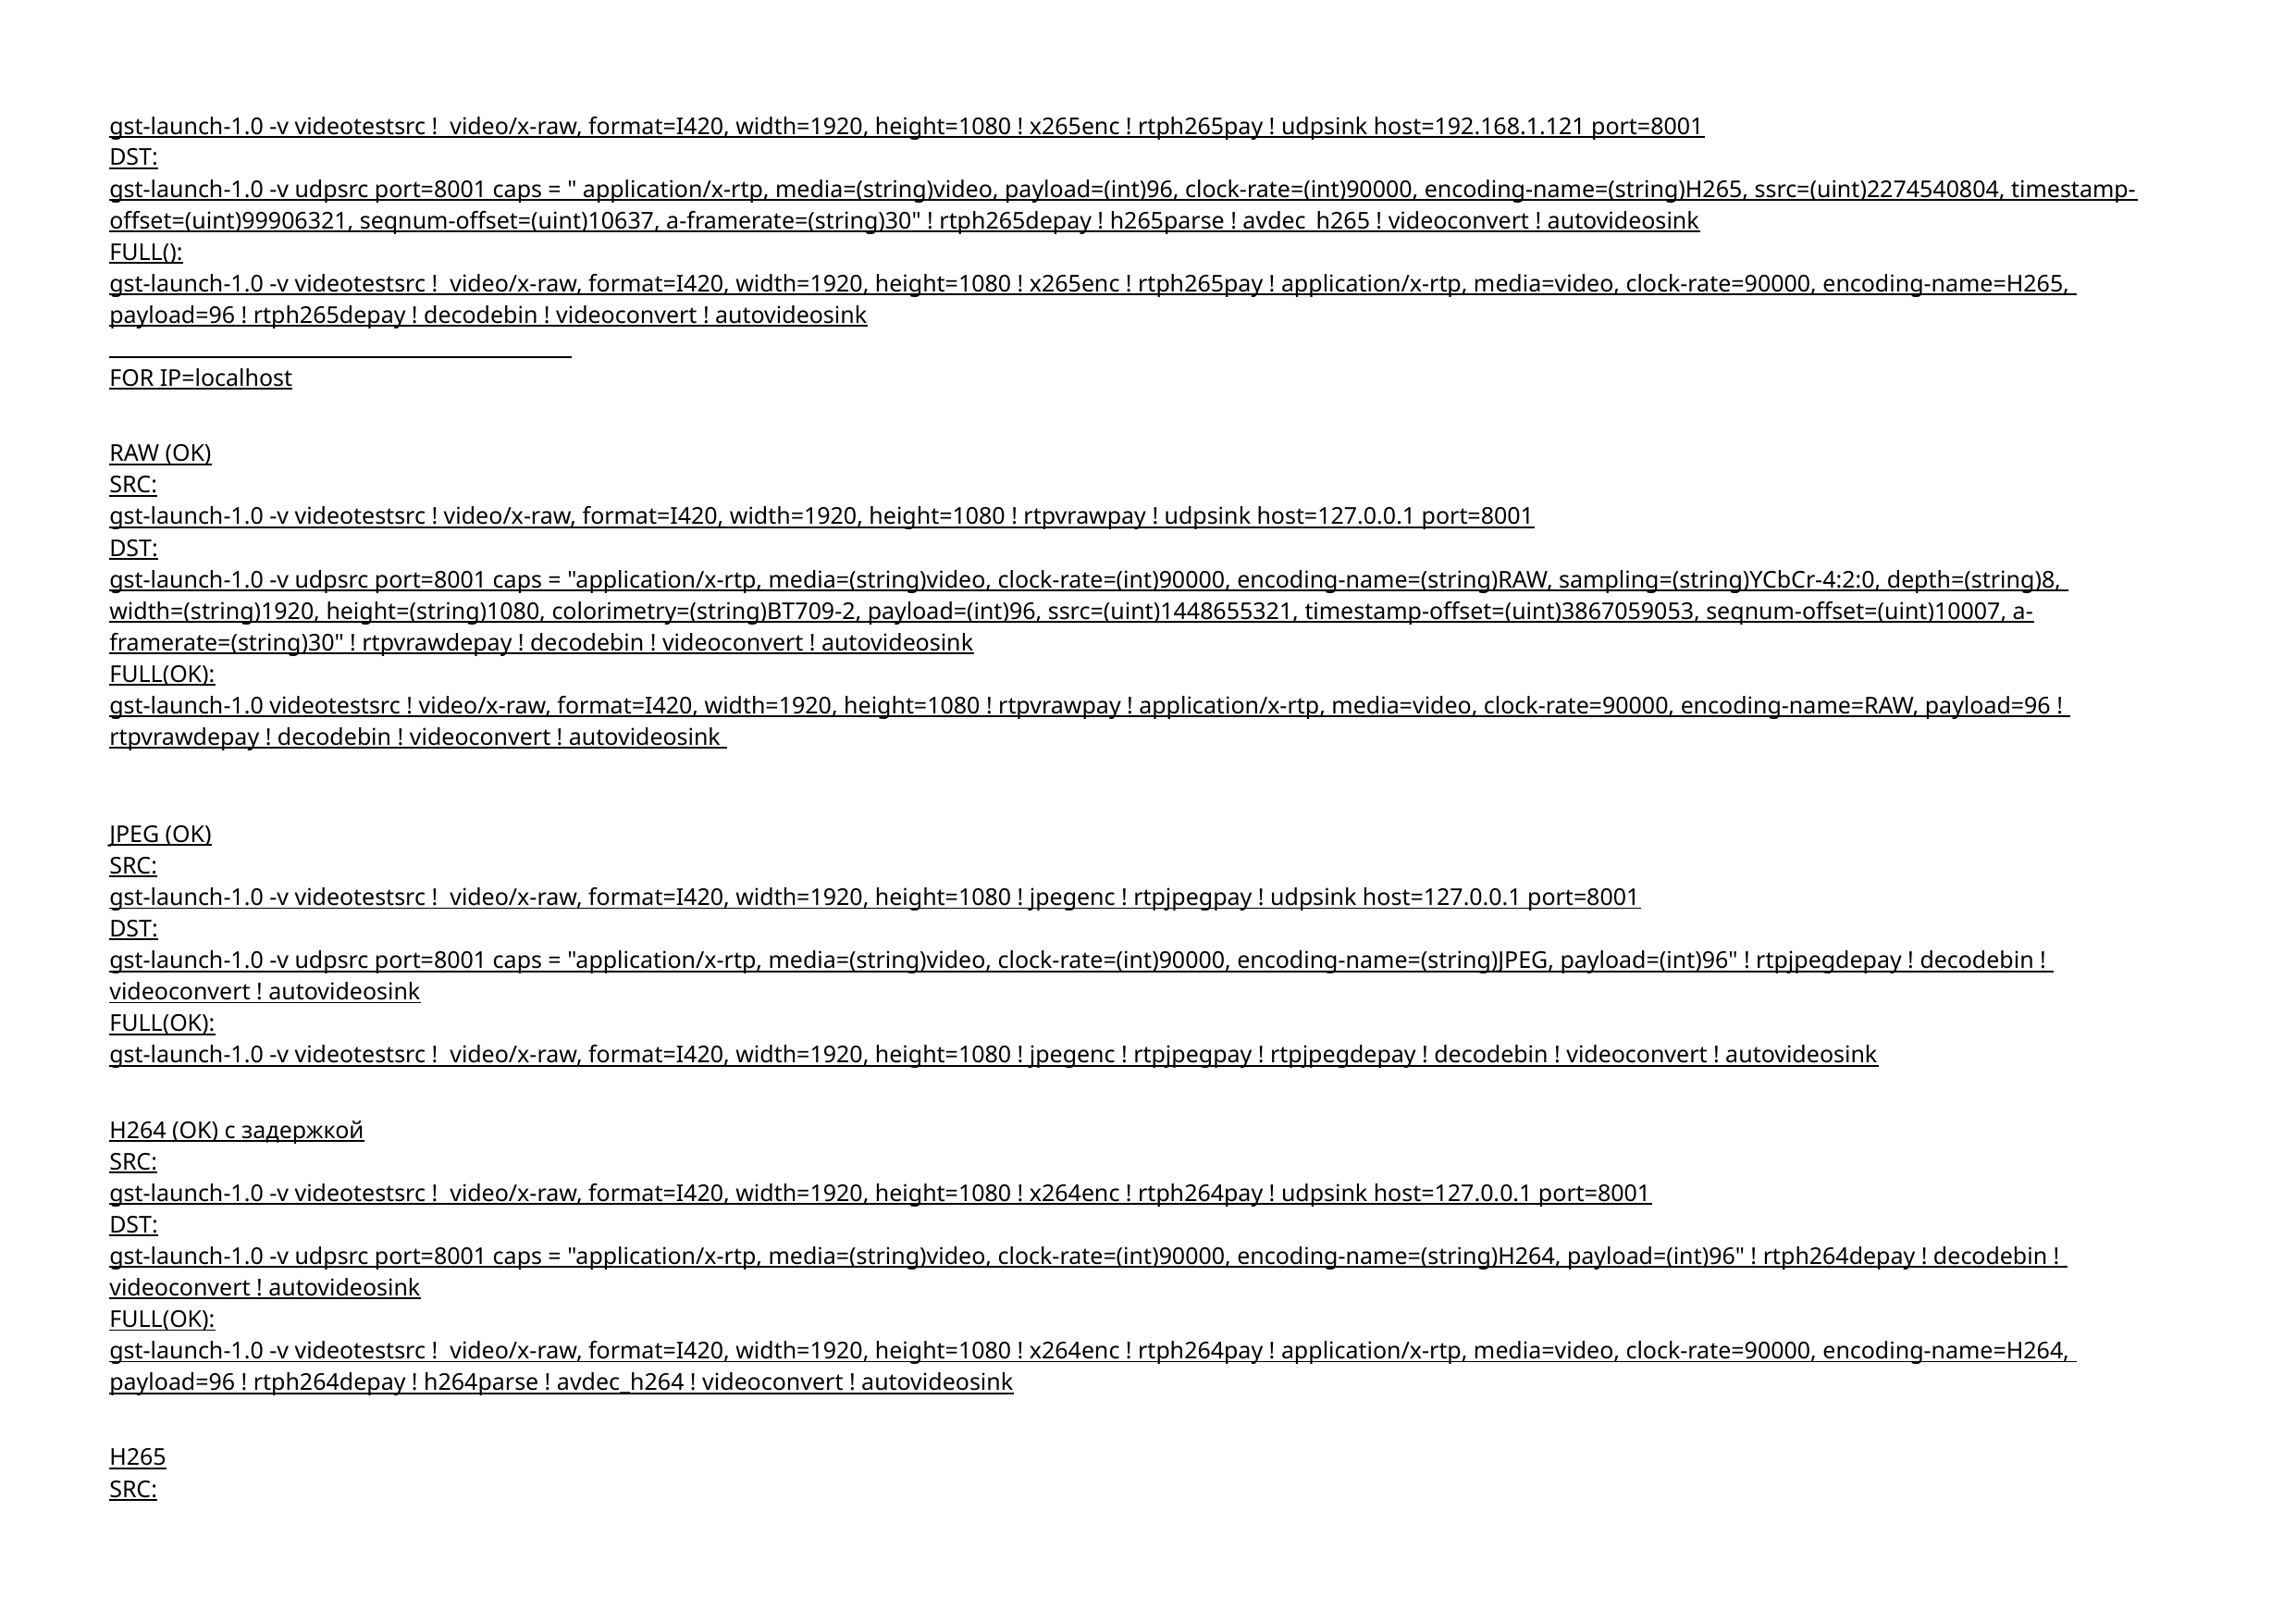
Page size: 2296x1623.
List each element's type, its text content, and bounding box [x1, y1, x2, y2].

text gst-launch-1.0 -v videotestsrc ! video/x-raw, format=I420, width=1920, height=1080 ! x264enc ! rtph264pay ! application/x-rtp, media=video, clock-rate=90000, encoding-name=H264, payload=96 ! rtph264depay ! h264parse ! avdec_h264 ! videoconvert ! autovideosink [109, 1334, 2186, 1397]
text _____________________________________________ [109, 330, 2186, 362]
text SRC: [109, 1145, 2186, 1176]
text H265 [109, 1441, 2186, 1472]
text FULL(OK): [109, 1303, 2186, 1334]
text gst-launch-1.0 videotestsrc ! video/x-raw, format=I420, width=1920, height=1080 ! rtpvrawpay ! application/x-rtp, media=video, clock-rate=90000, encoding-name=RAW, payload=96 ! rtpvrawdepay ! decodebin ! videoconvert ! autovideosink [109, 688, 2186, 752]
text gst-launch-1.0 -v videotestsrc ! video/x-raw, format=I420, width=1920, height=1080 ! x265enc ! rtph265pay ! udpsink host=192.168.1.121 port=8001 [109, 109, 2186, 141]
text DST: [109, 1208, 2186, 1239]
text H264 (OK) с задержкой [109, 1113, 2186, 1145]
text gst-launch-1.0 -v udpsrc port=8001 caps = "application/x-rtp, media=(string)video, clock-rate=(int)90000, encoding-name=(string)JPEG, payload=(int)96" ! rtpjpegdepay ! decodebin ! videoconvert ! autovideosink [109, 944, 2186, 1007]
text DST: [109, 141, 2186, 172]
text RAW (OK) [109, 437, 2186, 468]
text DST: [109, 531, 2186, 563]
text JPEG (OK) [109, 817, 2186, 849]
text SRC: [109, 849, 2186, 881]
text FULL(): [109, 235, 2186, 266]
text FOR IP=localhost [109, 362, 2186, 393]
text gst-launch-1.0 -v videotestsrc ! video/x-raw, format=I420, width=1920, height=1080 ! rtpvrawpay ! udpsink host=127.0.0.1 port=8001 [109, 500, 2186, 531]
text gst-launch-1.0 -v udpsrc port=8001 caps = "application/x-rtp, media=(string)video, clock-rate=(int)90000, encoding-name=(string)H264, payload=(int)96" ! rtph264depay ! decodebin ! videoconvert ! autovideosink [109, 1239, 2186, 1303]
text DST: [109, 912, 2186, 944]
text SRC: [109, 468, 2186, 500]
text gst-launch-1.0 -v videotestsrc ! video/x-raw, format=I420, width=1920, height=1080 ! x264enc ! rtph264pay ! udpsink host=127.0.0.1 port=8001 [109, 1176, 2186, 1208]
text gst-launch-1.0 -v udpsrc port=8001 caps = " application/x-rtp, media=(string)video, payload=(int)96, clock-rate=(int)90000, encoding-name=(string)H265, ssrc=(uint)2274540804, timestamp-offset=(uint)99906321, seqnum-offset=(uint)10637, a-framerate=(string)30" ! rtph265depay ! h265parse ! avdec_h265 ! videoconvert ! autovideosink [109, 172, 2186, 235]
text gst-launch-1.0 -v udpsrc port=8001 caps = "application/x-rtp, media=(string)video, clock-rate=(int)90000, encoding-name=(string)RAW, sampling=(string)YCbCr-4:2:0, depth=(string)8, width=(string)1920, height=(string)1080, colorimetry=(string)BT709-2, payload=(int)96, ssrc=(uint)1448655321, timestamp-offset=(uint)3867059053, seqnum-offset=(uint)10007, a-framerate=(string)30" ! rtpvrawdepay ! decodebin ! videoconvert ! autovideosink [109, 563, 2186, 657]
text gst-launch-1.0 -v videotestsrc ! video/x-raw, format=I420, width=1920, height=1080 ! jpegenc ! rtpjpegpay ! rtpjpegdepay ! decodebin ! videoconvert ! autovideosink [109, 1038, 2186, 1070]
text SRC: [109, 1472, 2186, 1504]
text gst-launch-1.0 -v videotestsrc ! video/x-raw, format=I420, width=1920, height=1080 ! jpegenc ! rtpjpegpay ! udpsink host=127.0.0.1 port=8001 [109, 881, 2186, 912]
text FULL(OK): [109, 657, 2186, 688]
text gst-launch-1.0 -v videotestsrc ! video/x-raw, format=I420, width=1920, height=1080 ! x265enc ! rtph265pay ! application/x-rtp, media=video, clock-rate=90000, encoding-name=H265, payload=96 ! rtph265depay ! decodebin ! videoconvert ! autovideosink [109, 266, 2186, 330]
text FULL(OK): [109, 1007, 2186, 1038]
